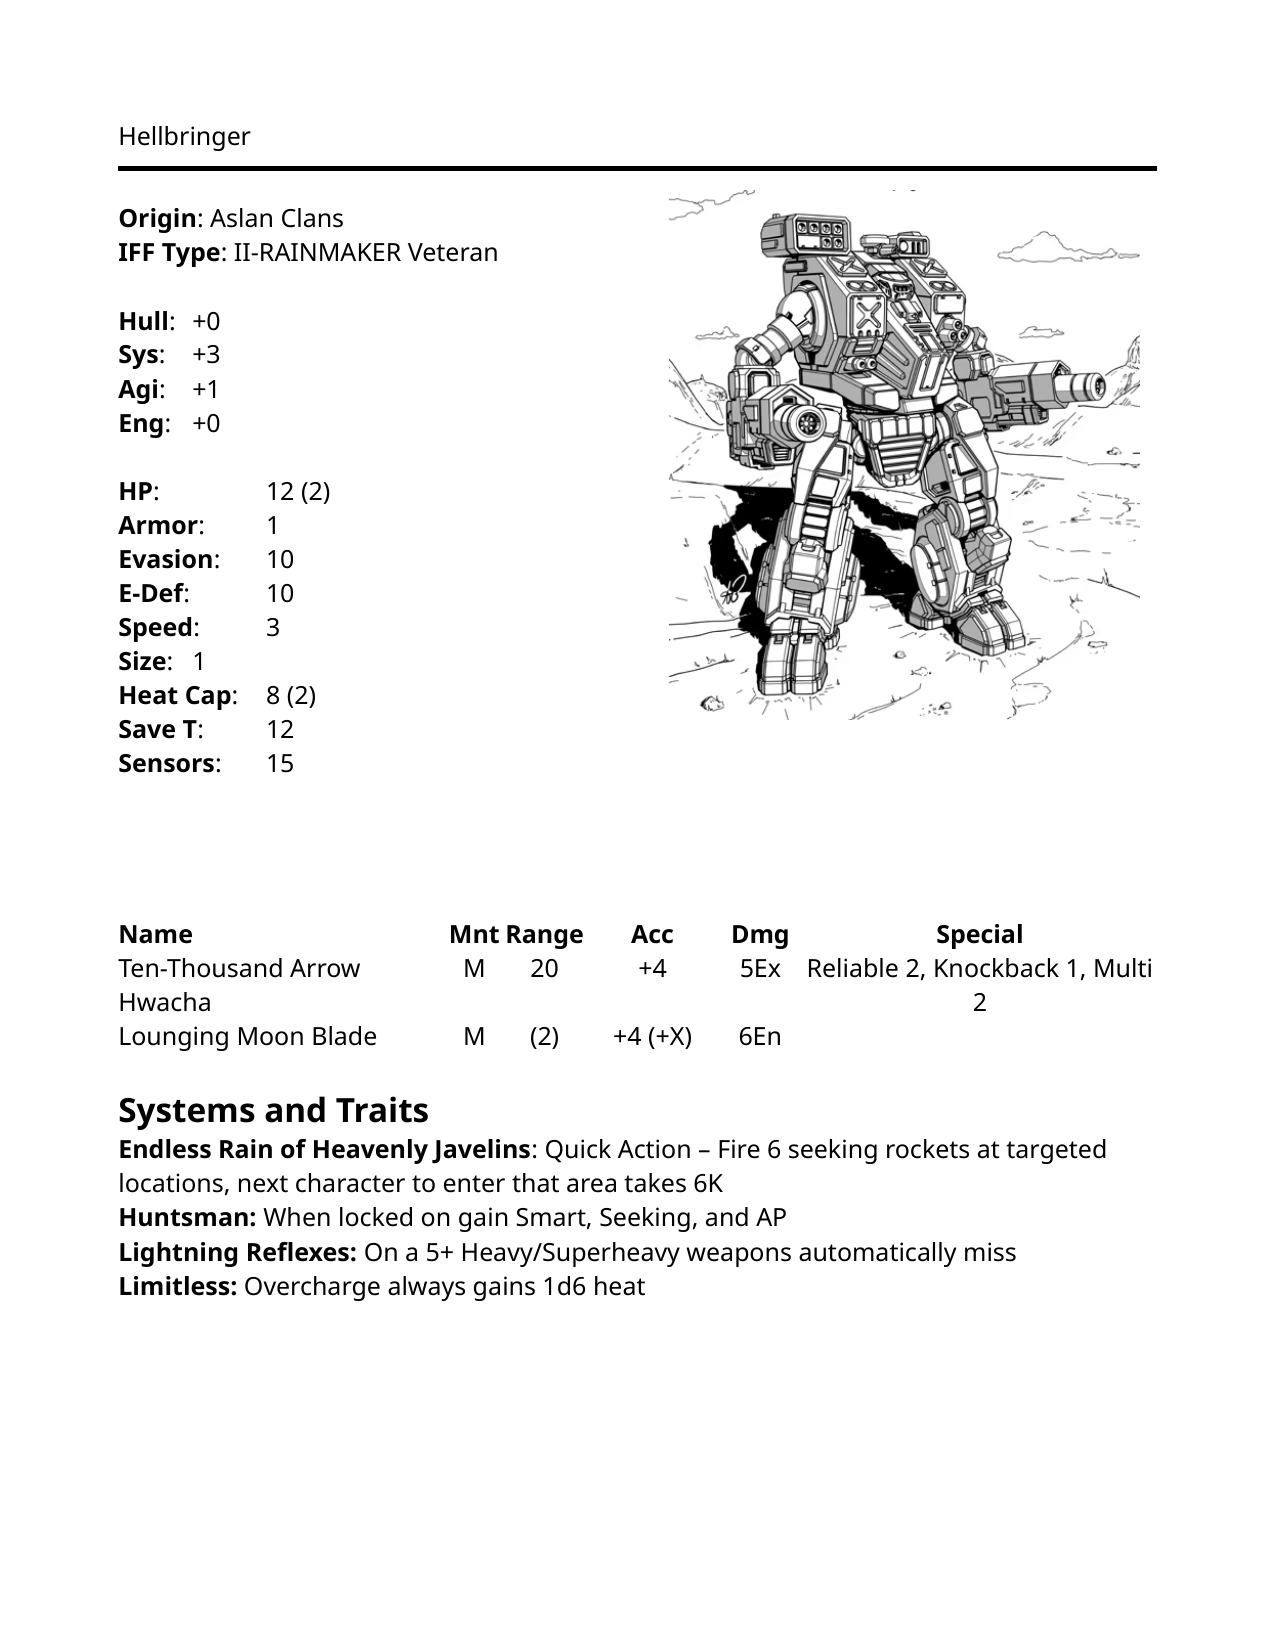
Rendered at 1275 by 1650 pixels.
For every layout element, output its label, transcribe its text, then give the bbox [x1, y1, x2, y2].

text Lightning Reflexes: On a 5+ Heavy/Superheavy weapons automatically miss [118, 1234, 1157, 1268]
text Heat Cap: 8 (2) [118, 678, 668, 712]
text Agi: +1 [118, 371, 668, 405]
text Eng: +0 [118, 405, 668, 439]
text [1140, 201, 1157, 235]
table_header Special [803, 916, 1157, 950]
table_cell [803, 1019, 1157, 1052]
text Hull: +0 [118, 303, 668, 337]
text [1140, 507, 1157, 542]
picture [668, 190, 1140, 720]
table_cell Ten-Thousand Arrow Hwacha [118, 950, 446, 1018]
text [1140, 303, 1157, 337]
text [1140, 610, 1157, 644]
text Armor: 1 [118, 507, 668, 542]
text Size: 1 [118, 644, 668, 678]
table_header Mnt [446, 916, 502, 950]
table_header Name [118, 916, 446, 950]
text [1140, 644, 1157, 678]
table_cell 20 [502, 950, 587, 1018]
table_header Range [502, 916, 587, 950]
table_cell +4 (+X) [587, 1019, 718, 1052]
text [1140, 473, 1157, 507]
text Hellbringer [118, 118, 1157, 152]
table_header Dmg [718, 916, 802, 950]
table_cell M [446, 1019, 502, 1052]
table_cell (2) [502, 1019, 587, 1052]
text Save T: 12 [118, 712, 1157, 746]
text [1140, 576, 1157, 610]
text Endless Rain of Heavenly Javelins: Quick Action – Fire 6 seeking rockets at targeted locations, next character to enter that area takes 6K [118, 1132, 1157, 1200]
table_header Acc [587, 916, 718, 950]
text Sensors: 15 [118, 746, 1157, 780]
text [1140, 542, 1157, 576]
text Evasion: 10 [118, 542, 668, 576]
table_cell 5Ex [718, 950, 802, 1018]
text Origin: Aslan Clans [118, 201, 668, 235]
table_cell Reliable 2, Knockback 1, Multi 2 [803, 950, 1157, 1018]
text Speed: 3 [118, 610, 668, 644]
text Huntsman: When locked on gain Smart, Seeking, and AP [118, 1200, 1157, 1234]
text Systems and Traits [118, 1087, 1157, 1132]
text Limitless: Overcharge always gains 1d6 heat [118, 1268, 1157, 1302]
table_cell 6En [718, 1019, 802, 1052]
table_cell Lounging Moon Blade [118, 1019, 446, 1052]
text [1140, 405, 1157, 439]
text IFF Type: II-RAINMAKER Veteran [118, 235, 668, 269]
table_cell +4 [587, 950, 718, 1018]
text [1140, 371, 1157, 405]
text HP: 12 (2) [118, 473, 668, 507]
text [1140, 678, 1157, 712]
text Sys: +3 [118, 337, 668, 371]
table_cell M [446, 950, 502, 1018]
text [1140, 337, 1157, 371]
text E-Def: 10 [118, 576, 668, 610]
